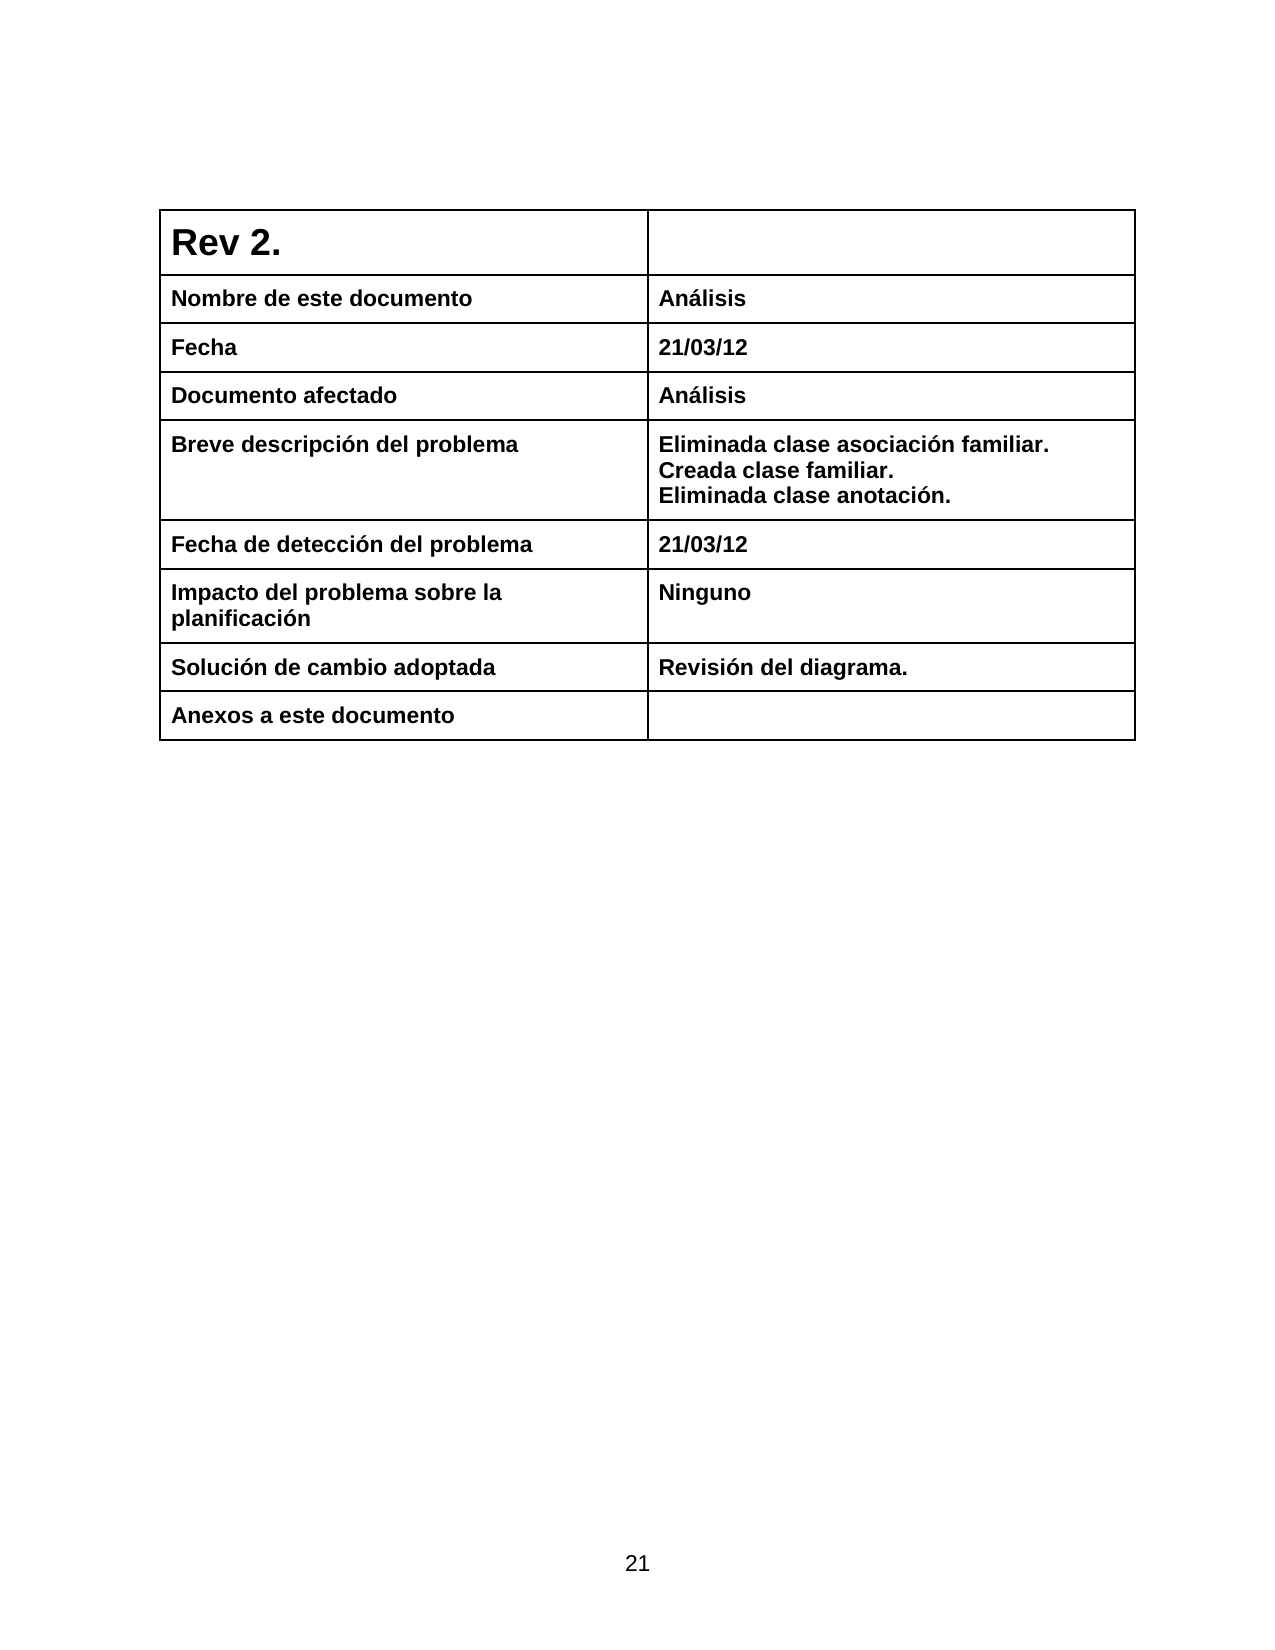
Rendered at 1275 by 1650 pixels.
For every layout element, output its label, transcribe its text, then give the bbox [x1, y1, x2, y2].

table_header Rev 2. [161, 211, 647, 273]
table_cell [649, 692, 1134, 739]
table_cell Ninguno [649, 570, 1134, 642]
table_cell Nombre de este documento [161, 276, 647, 322]
table_cell 21/03/12 [649, 521, 1134, 567]
table_cell Fecha [161, 324, 647, 371]
table_cell Documento afectado [161, 373, 647, 419]
table_cell Análisis [649, 276, 1134, 322]
table_header [649, 211, 1134, 273]
table_cell 21/03/12 [649, 324, 1134, 371]
table_cell Impacto del problema sobre la planificación [161, 570, 647, 642]
table_cell Breve descripción del problema [161, 421, 647, 519]
table_cell Eliminada clase asociación familiar. Creada clase familiar. Eliminada clase anotación. [649, 421, 1134, 519]
table_cell Fecha de detección del problema [161, 521, 647, 567]
table_cell Solución de cambio adoptada [161, 644, 647, 690]
table_cell Análisis [649, 373, 1134, 419]
table_cell Revisión del diagrama. [649, 644, 1134, 690]
table_cell Anexos a este documento [161, 692, 647, 739]
